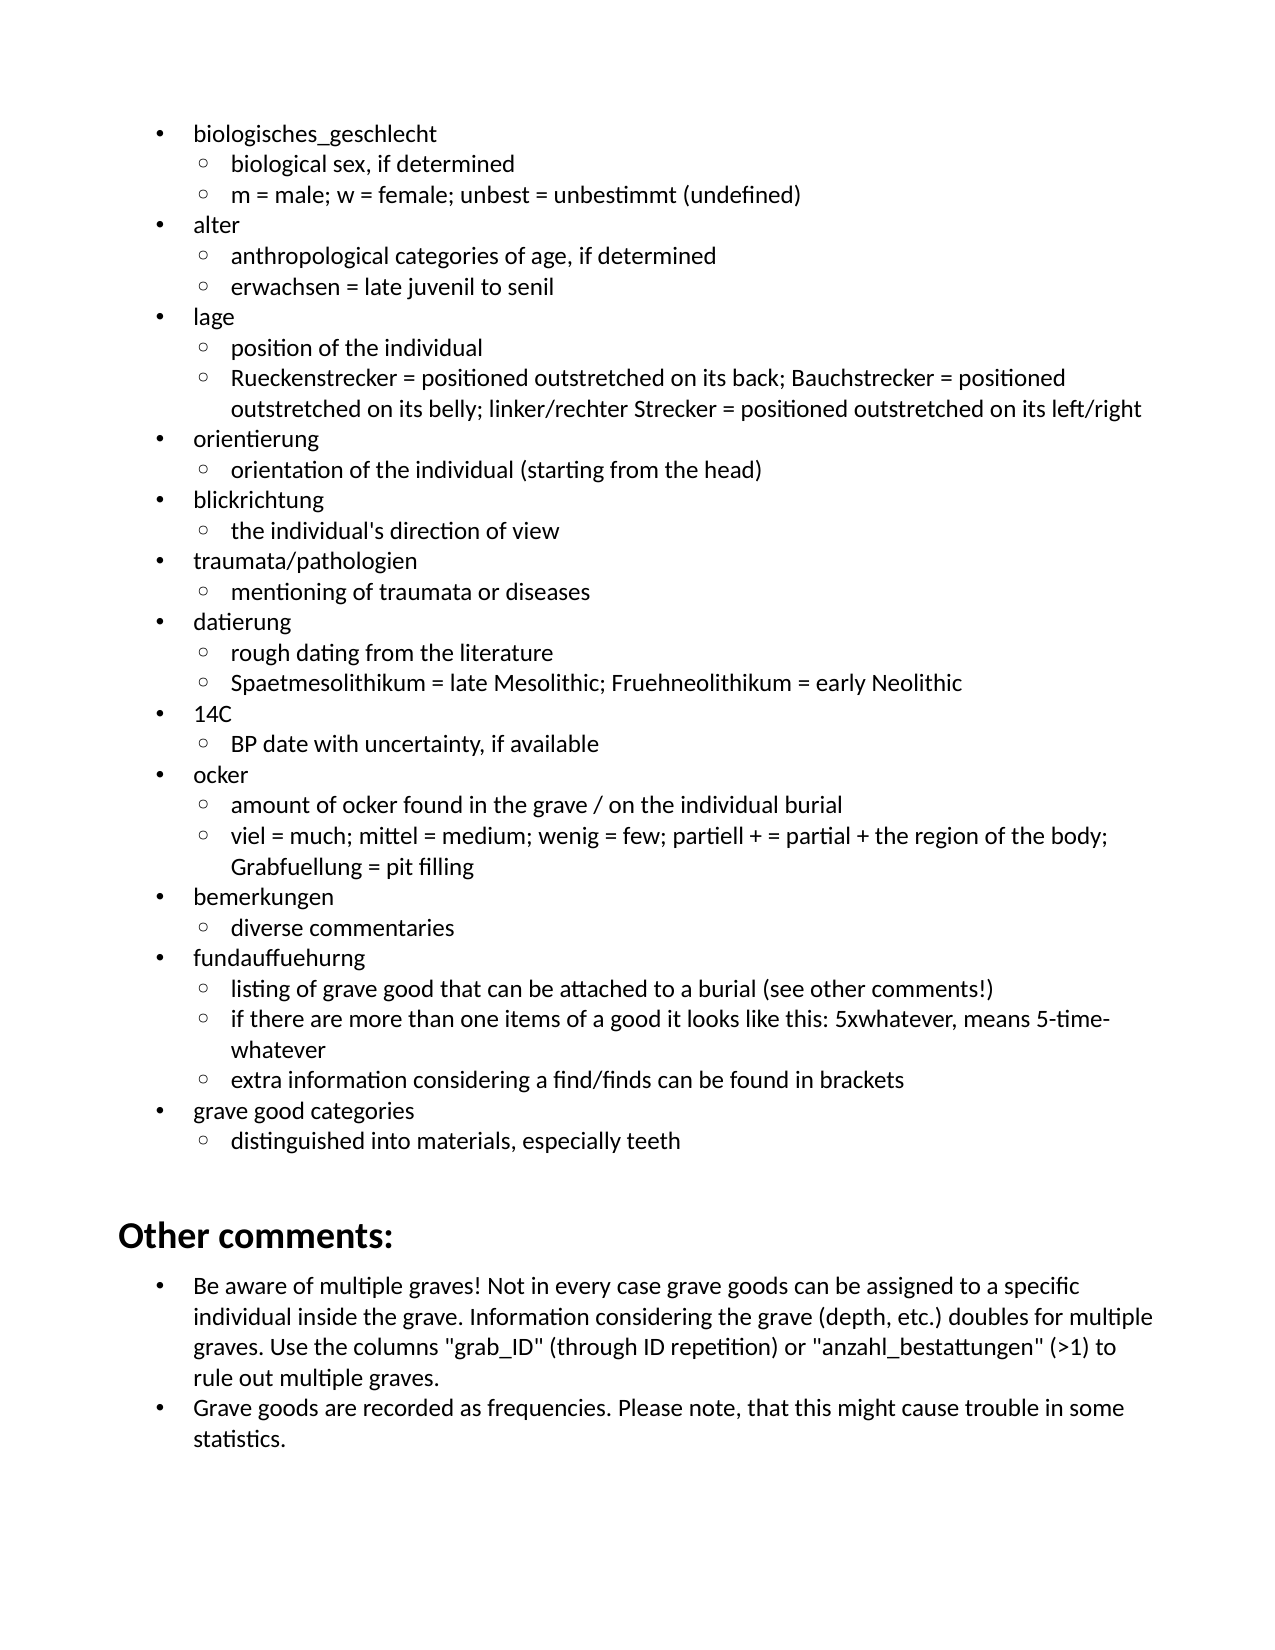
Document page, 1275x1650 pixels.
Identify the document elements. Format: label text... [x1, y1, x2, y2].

list blickrichtung [156, 484, 1157, 515]
list ocker [156, 759, 1157, 789]
subtitle Other comments: [118, 1211, 1157, 1258]
list Rueckenstrecker = positioned outstretched on its back; Bauchstrecker = positioned outstretched on its belly; linker/rechter Strecker = positioned outstretched on its left/right [193, 362, 1157, 423]
list datierung [156, 606, 1157, 637]
list distinguished into materials, especially teeth [193, 1125, 1157, 1156]
list biological sex, if determined [193, 149, 1157, 179]
list anthropological categories of age, if determined [193, 240, 1157, 271]
list rough dating from the literature [193, 637, 1157, 667]
list biologisches_geschlecht [156, 118, 1157, 149]
list BP date with uncertainty, if available [193, 728, 1157, 759]
list erwachsen = late juvenil to senil [193, 271, 1157, 301]
list orientierung [156, 423, 1157, 454]
list mentioning of traumata or diseases [193, 576, 1157, 606]
list bemerkungen [156, 881, 1157, 912]
list fundauffuehurng [156, 942, 1157, 973]
list Be aware of multiple graves! Not in every case grave goods can be assigned to a specific individual inside the grave. Information considering the grave (depth, etc.) doubles for multiple graves. Use the columns "grab_ID" (through ID repetition) or "anzahl_bestattungen" (>1) to rule out multiple graves. [156, 1270, 1157, 1392]
list orientation of the individual (starting from the head) [193, 454, 1157, 484]
list listing of grave good that can be attached to a burial (see other comments!) [193, 973, 1157, 1003]
list the individual's direction of view [193, 515, 1157, 545]
list amount of ocker found in the grave / on the individual burial [193, 789, 1157, 820]
list traumata/pathologien [156, 545, 1157, 576]
list Grave goods are recorded as frequencies. Please note, that this might cause trouble in some statistics. [156, 1392, 1157, 1453]
list m = male; w = female; unbest = unbestimmt (undefined) [193, 179, 1157, 210]
list diverse commentaries [193, 912, 1157, 942]
list grave good categories [156, 1095, 1157, 1125]
list position of the individual [193, 332, 1157, 362]
list alter [156, 210, 1157, 240]
list extra information considering a find/finds can be found in brackets [193, 1064, 1157, 1095]
list 14C [156, 698, 1157, 728]
list viel = much; mittel = medium; wenig = few; partiell + = partial + the region of the body; Grabfuellung = pit filling [193, 820, 1157, 881]
list if there are more than one items of a good it looks like this: 5xwhatever, means 5-time-whatever [193, 1003, 1157, 1064]
list lage [156, 301, 1157, 332]
list Spaetmesolithikum = late Mesolithic; Fruehneolithikum = early Neolithic [193, 667, 1157, 698]
